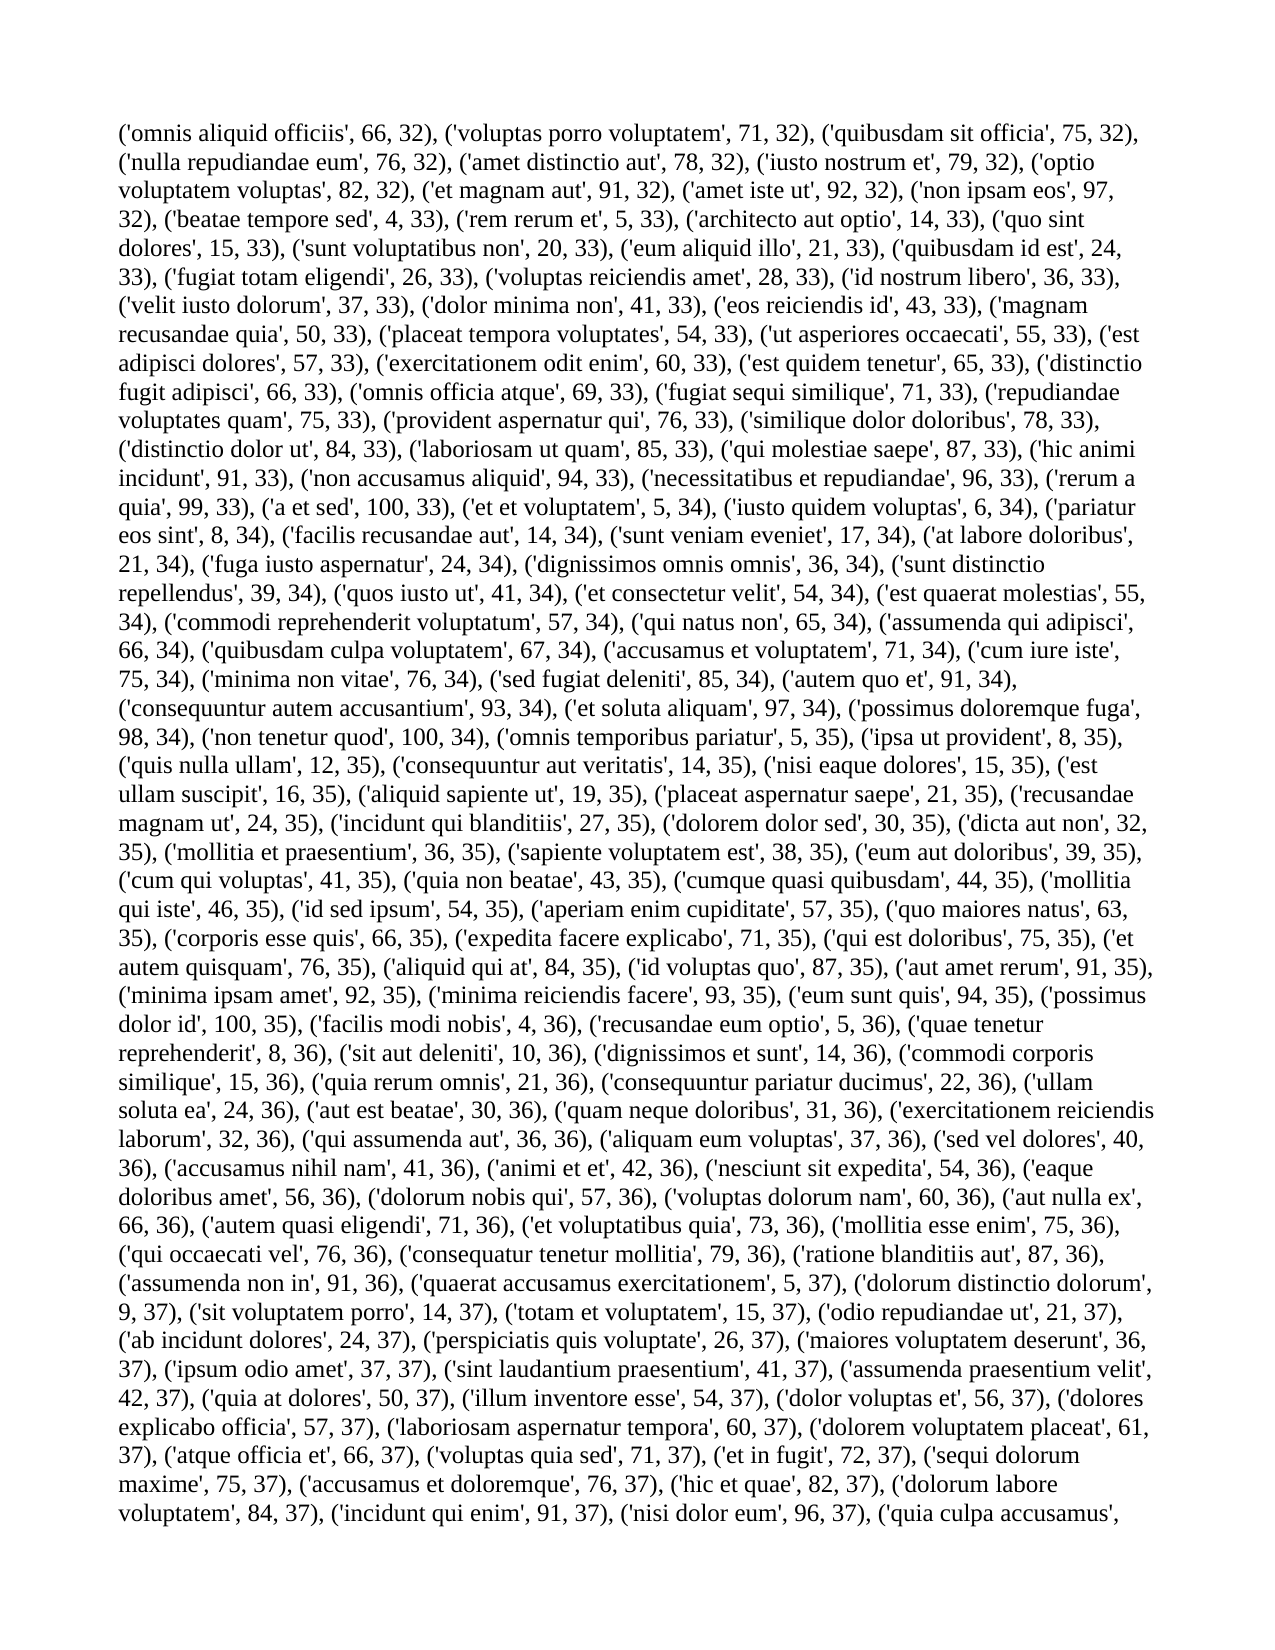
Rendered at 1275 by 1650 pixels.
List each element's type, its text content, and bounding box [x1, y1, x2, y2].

text ('omnis aliquid officiis', 66, 32), ('voluptas porro voluptatem', 71, 32), ('quibusdam sit officia', 75, 32), ('nulla repudiandae eum', 76, 32), ('amet distinctio aut', 78, 32), ('iusto nostrum et', 79, 32), ('optio voluptatem voluptas', 82, 32), ('et magnam aut', 91, 32), ('amet iste ut', 92, 32), ('non ipsam eos', 97, 32), ('beatae tempore sed', 4, 33), ('rem rerum et', 5, 33), ('architecto aut optio', 14, 33), ('quo sint dolores', 15, 33), ('sunt voluptatibus non', 20, 33), ('eum aliquid illo', 21, 33), ('quibusdam id est', 24, 33), ('fugiat totam eligendi', 26, 33), ('voluptas reiciendis amet', 28, 33), ('id nostrum libero', 36, 33), ('velit iusto dolorum', 37, 33), ('dolor minima non', 41, 33), ('eos reiciendis id', 43, 33), ('magnam recusandae quia', 50, 33), ('placeat tempora voluptates', 54, 33), ('ut asperiores occaecati', 55, 33), ('est adipisci dolores', 57, 33), ('exercitationem odit enim', 60, 33), ('est quidem tenetur', 65, 33), ('distinctio fugit adipisci', 66, 33), ('omnis officia atque', 69, 33), ('fugiat sequi similique', 71, 33), ('repudiandae voluptates quam', 75, 33), ('provident aspernatur qui', 76, 33), ('similique dolor doloribus', 78, 33), ('distinctio dolor ut', 84, 33), ('laboriosam ut quam', 85, 33), ('qui molestiae saepe', 87, 33), ('hic animi incidunt', 91, 33), ('non accusamus aliquid', 94, 33), ('necessitatibus et repudiandae', 96, 33), ('rerum a quia', 99, 33), ('a et sed', 100, 33), ('et et voluptatem', 5, 34), ('iusto quidem voluptas', 6, 34), ('pariatur eos sint', 8, 34), ('facilis recusandae aut', 14, 34), ('sunt veniam eveniet', 17, 34), ('at labore doloribus', 21, 34), ('fuga iusto aspernatur', 24, 34), ('dignissimos omnis omnis', 36, 34), ('sunt distinctio repellendus', 39, 34), ('quos iusto ut', 41, 34), ('et consectetur velit', 54, 34), ('est quaerat molestias', 55, 34), ('commodi reprehenderit voluptatum', 57, 34), ('qui natus non', 65, 34), ('assumenda qui adipisci', 66, 34), ('quibusdam culpa voluptatem', 67, 34), ('accusamus et voluptatem', 71, 34), ('cum iure iste', 75, 34), ('minima non vitae', 76, 34), ('sed fugiat deleniti', 85, 34), ('autem quo et', 91, 34), ('consequuntur autem accusantium', 93, 34), ('et soluta aliquam', 97, 34), ('possimus doloremque fuga', 98, 34), ('non tenetur quod', 100, 34), ('omnis temporibus pariatur', 5, 35), ('ipsa ut provident', 8, 35), ('quis nulla ullam', 12, 35), ('consequuntur aut veritatis', 14, 35), ('nisi eaque dolores', 15, 35), ('est ullam suscipit', 16, 35), ('aliquid sapiente ut', 19, 35), ('placeat aspernatur saepe', 21, 35), ('recusandae magnam ut', 24, 35), ('incidunt qui blanditiis', 27, 35), ('dolorem dolor sed', 30, 35), ('dicta aut non', 32, 35), ('mollitia et praesentium', 36, 35), ('sapiente voluptatem est', 38, 35), ('eum aut doloribus', 39, 35), ('cum qui voluptas', 41, 35), ('quia non beatae', 43, 35), ('cumque quasi quibusdam', 44, 35), ('mollitia qui iste', 46, 35), ('id sed ipsum', 54, 35), ('aperiam enim cupiditate', 57, 35), ('quo maiores natus', 63, 35), ('corporis esse quis', 66, 35), ('expedita facere explicabo', 71, 35), ('qui est doloribus', 75, 35), ('et autem quisquam', 76, 35), ('aliquid qui at', 84, 35), ('id voluptas quo', 87, 35), ('aut amet rerum', 91, 35), ('minima ipsam amet', 92, 35), ('minima reiciendis facere', 93, 35), ('eum sunt quis', 94, 35), ('possimus dolor id', 100, 35), ('facilis modi nobis', 4, 36), ('recusandae eum optio', 5, 36), ('quae tenetur reprehenderit', 8, 36), ('sit aut deleniti', 10, 36), ('dignissimos et sunt', 14, 36), ('commodi corporis similique', 15, 36), ('quia rerum omnis', 21, 36), ('consequuntur pariatur ducimus', 22, 36), ('ullam soluta ea', 24, 36), ('aut est beatae', 30, 36), ('quam neque doloribus', 31, 36), ('exercitationem reiciendis laborum', 32, 36), ('qui assumenda aut', 36, 36), ('aliquam eum voluptas', 37, 36), ('sed vel dolores', 40, 36), ('accusamus nihil nam', 41, 36), ('animi et et', 42, 36), ('nesciunt sit expedita', 54, 36), ('eaque doloribus amet', 56, 36), ('dolorum nobis qui', 57, 36), ('voluptas dolorum nam', 60, 36), ('aut nulla ex', 66, 36), ('autem quasi eligendi', 71, 36), ('et voluptatibus quia', 73, 36), ('mollitia esse enim', 75, 36), ('qui occaecati vel', 76, 36), ('consequatur tenetur mollitia', 79, 36), ('ratione blanditiis aut', 87, 36), ('assumenda non in', 91, 36), ('quaerat accusamus exercitationem', 5, 37), ('dolorum distinctio dolorum', 9, 37), ('sit voluptatem porro', 14, 37), ('totam et voluptatem', 15, 37), ('odio repudiandae ut', 21, 37), ('ab incidunt dolores', 24, 37), ('perspiciatis quis voluptate', 26, 37), ('maiores voluptatem deserunt', 36, 37), ('ipsum odio amet', 37, 37), ('sint laudantium praesentium', 41, 37), ('assumenda praesentium velit', 42, 37), ('quia at dolores', 50, 37), ('illum inventore esse', 54, 37), ('dolor voluptas et', 56, 37), ('dolores explicabo officia', 57, 37), ('laboriosam aspernatur tempora', 60, 37), ('dolorem voluptatem placeat', 61, 37), ('atque officia et', 66, 37), ('voluptas quia sed', 71, 37), ('et in fugit', 72, 37), ('sequi dolorum maxime', 75, 37), ('accusamus et doloremque', 76, 37), ('hic et quae', 82, 37), ('dolorum labore voluptatem', 84, 37), ('incidunt qui enim', 91, 37), ('nisi dolor eum', 96, 37), ('quia culpa accusamus', [118, 118, 1157, 1527]
